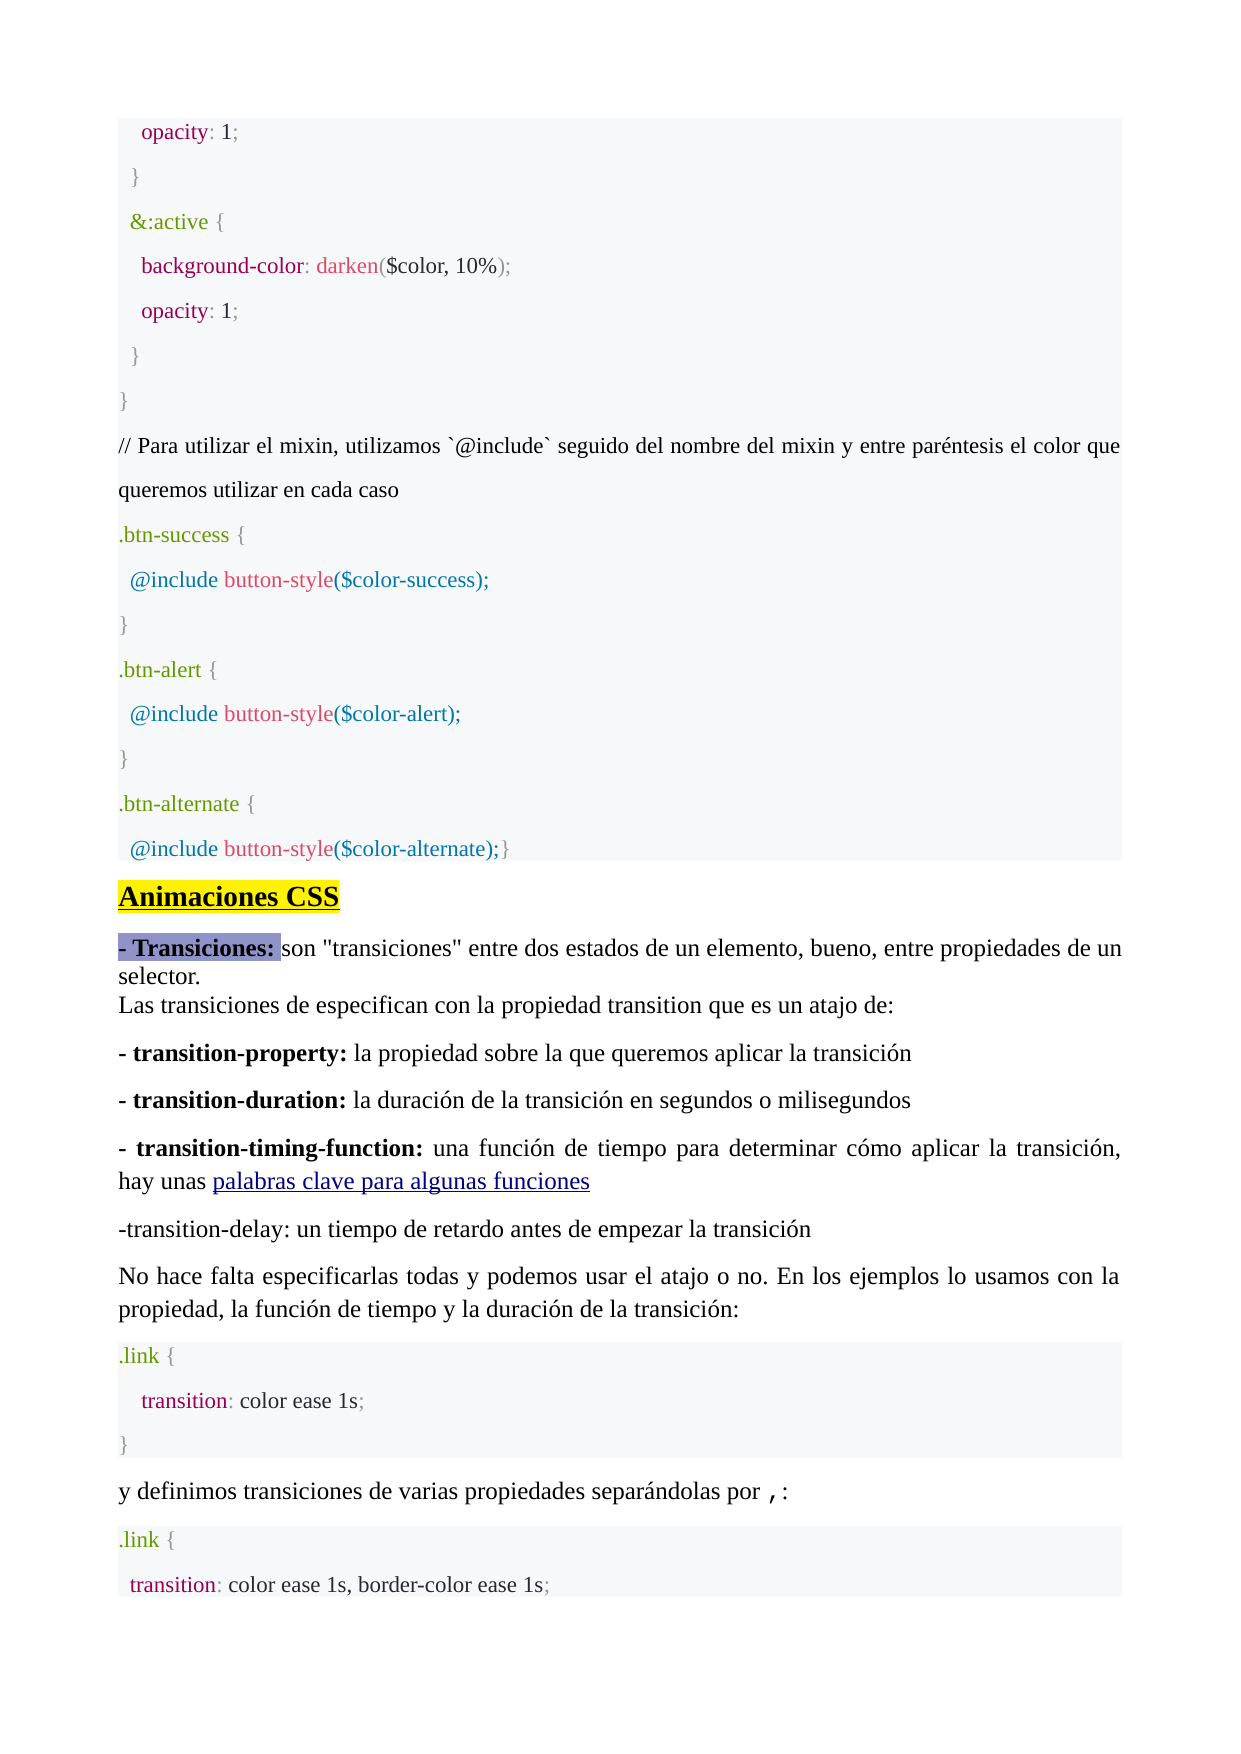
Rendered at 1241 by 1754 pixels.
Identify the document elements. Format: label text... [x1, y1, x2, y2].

text background-color: darken($color, 10%); [118, 252, 1122, 279]
text .link { [118, 1526, 1122, 1553]
text } [118, 745, 1122, 772]
subtitle - Transiciones: son "transiciones" entre dos estados de un elemento, bueno, entre propiedades de un selector. [118, 933, 1122, 990]
text Las transiciones de especifican con la propiedad transition que es un atajo de: [118, 990, 1122, 1019]
text No hace falta especificarlas todas y podemos usar el atajo o no. En los ejemplos lo usamos con la propiedad, la función de tiempo y la duración de la transición: [118, 1261, 1122, 1323]
text } [118, 387, 1122, 413]
text - transition-property: la propiedad sobre la que queremos aplicar la transición [118, 1038, 1122, 1067]
text Animaciones CSS [118, 879, 1122, 913]
text transition: color ease 1s, border-color ease 1s; [118, 1571, 1122, 1597]
text - transition-timing-function: una función de tiempo para determinar cómo aplicar la transición, hay unas palabras clave para algunas funciones​ [118, 1133, 1122, 1195]
text opacity: 1; [118, 297, 1122, 324]
text opacity: 1; [118, 118, 1122, 144]
text ​// Para utilizar el mixin, utilizamos `@include` seguido del nombre del mixin y entre paréntesis el color que queremos utilizar en cada caso [118, 432, 1122, 503]
text - transition-duration: la duración de la transición en segundos o milisegundos [118, 1085, 1122, 1114]
text @include button-style($color-alert); [118, 700, 1122, 727]
text @include button-style($color-alternate);} [118, 835, 1122, 861]
text } [118, 342, 1122, 368]
text .link { [118, 1342, 1122, 1368]
text } [118, 163, 1122, 189]
text &:active { [118, 208, 1122, 234]
text y definimos transiciones de varias propiedades separándolas por ,: [118, 1476, 1122, 1507]
text ​.btn-alert { [118, 656, 1122, 682]
text } [118, 1431, 1122, 1458]
text ​.btn-alternate { [118, 790, 1122, 816]
text @include button-style($color-success); [118, 566, 1122, 592]
text -transition-delay: un tiempo de retardo antes de empezar la transición [118, 1214, 1122, 1242]
text transition: color ease 1s; [118, 1387, 1122, 1413]
text } [118, 611, 1122, 637]
text .btn-success { [118, 521, 1122, 548]
